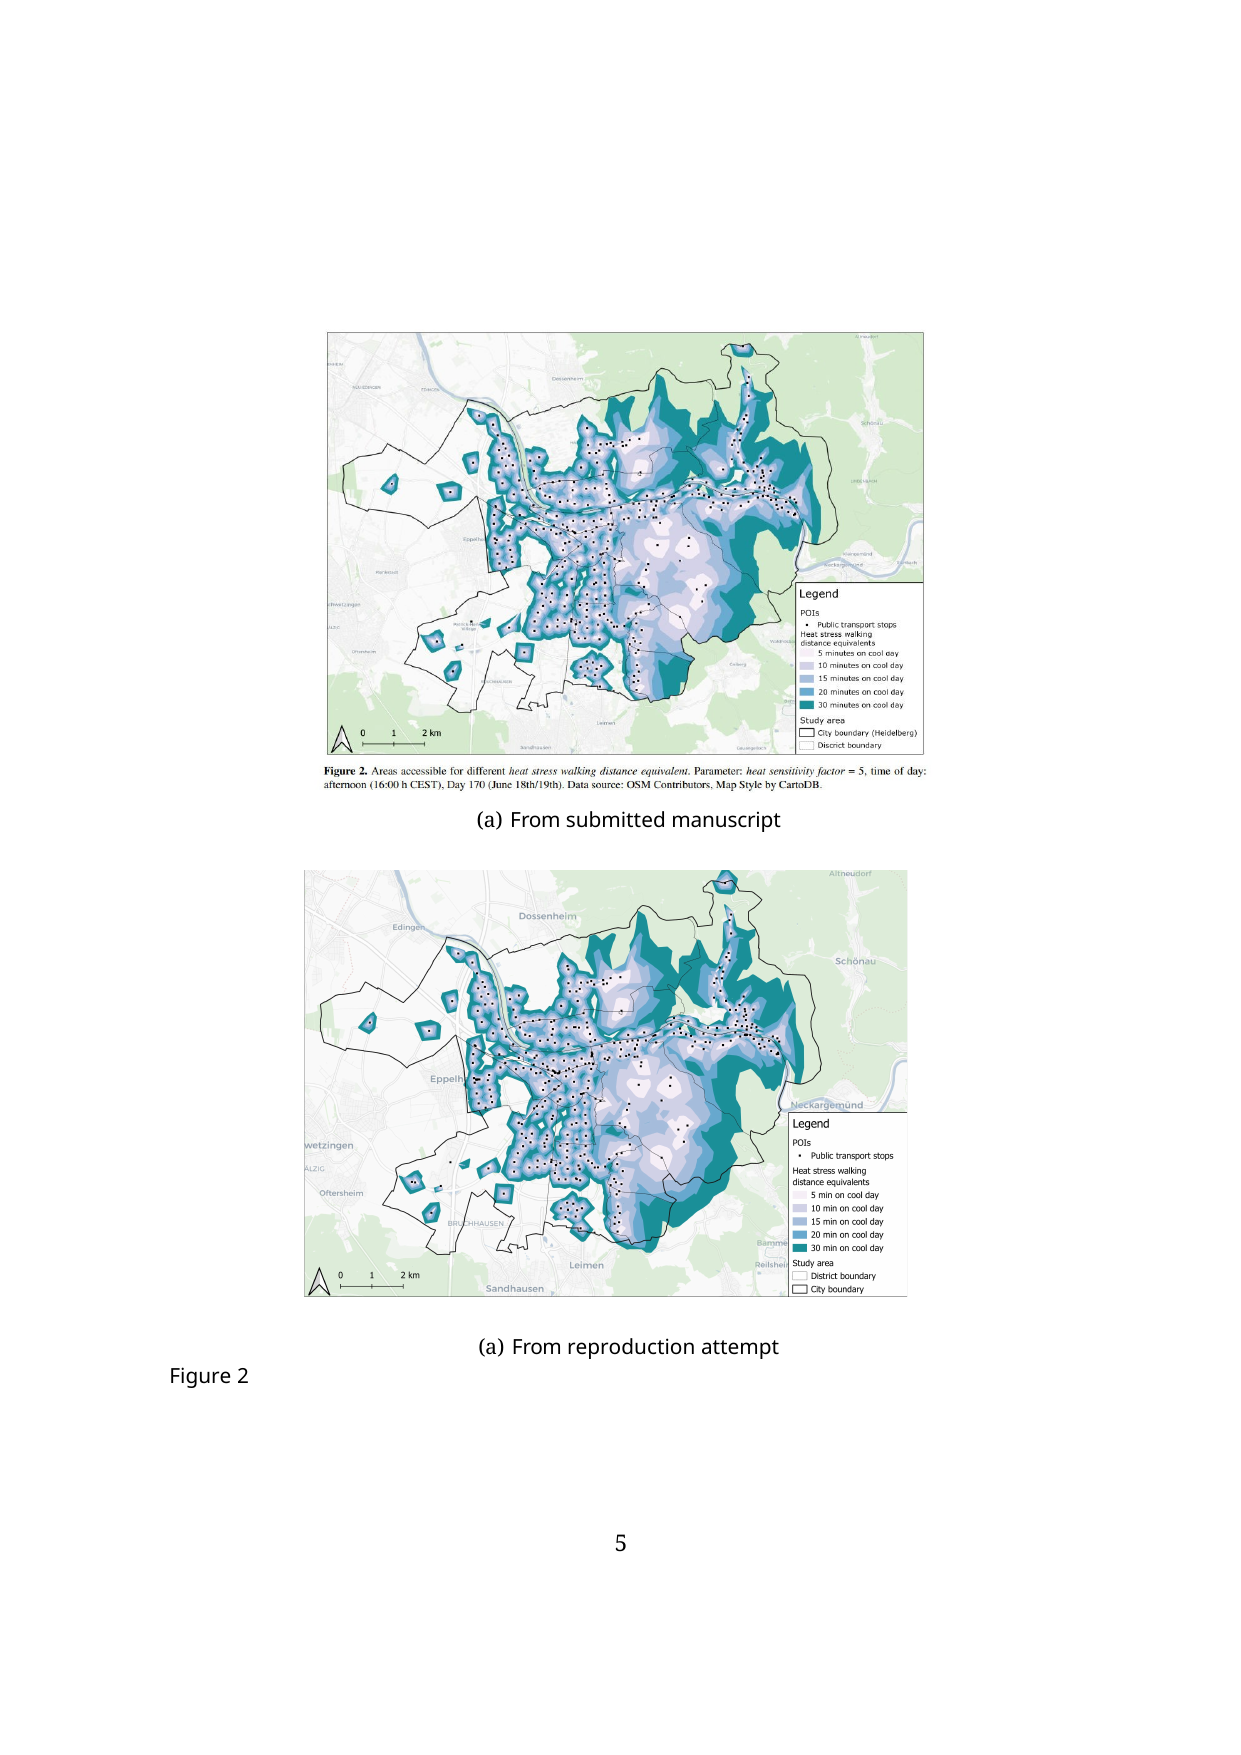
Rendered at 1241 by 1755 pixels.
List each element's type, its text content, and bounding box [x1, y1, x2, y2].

picture [304, 870, 908, 1297]
picture [304, 319, 934, 793]
list From reproduction attempt [478, 1332, 1066, 1360]
list From submitted manuscript [476, 806, 1066, 834]
text Figure 2 [169, 1361, 252, 1389]
